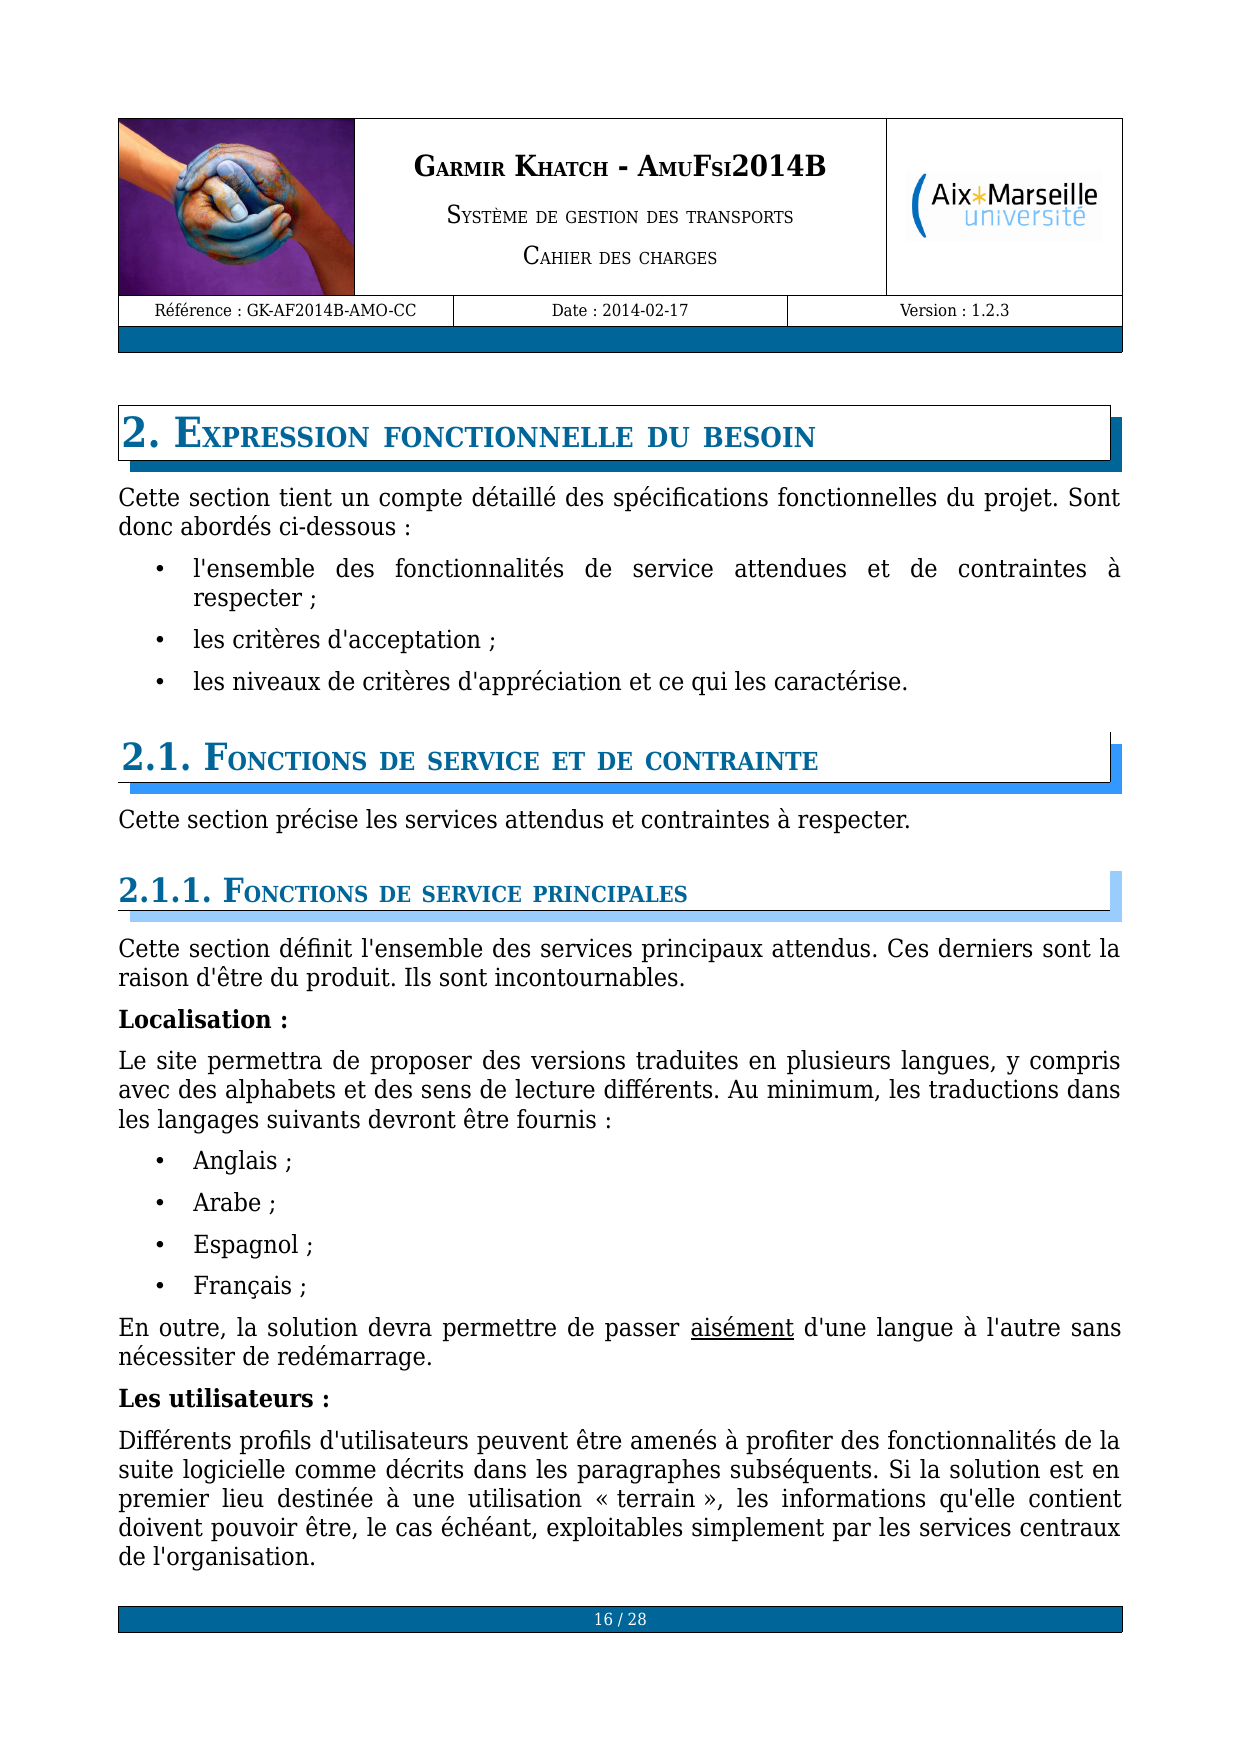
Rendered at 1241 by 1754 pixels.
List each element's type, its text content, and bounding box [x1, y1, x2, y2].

picture [119, 119, 354, 295]
picture [887, 126, 1122, 288]
text En outre, la solution devra permettre de passer aisément d'une langue à l'autre sans nécessiter de redémarrage. [118, 1313, 1122, 1371]
list Anglais ; [156, 1146, 1122, 1176]
text Les utilisateurs : [118, 1384, 1122, 1413]
text Cette section précise les services attendus et contraintes à respecter. [118, 806, 1122, 835]
text Cette section tient un compte détaillé des spécifications fonctionnelles du projet. Sont donc abordés ci-dessous : [118, 483, 1122, 542]
text Localisation : [118, 1004, 1122, 1034]
subtitle Expression fonctionnelle du besoin [119, 406, 1110, 460]
text Le site permettra de proposer des versions traduites en plusieurs langues, y compris avec des alphabets et des sens de lecture différents. Au minimum, les traductions dans les langages suivants devront être fournis : [118, 1046, 1122, 1134]
text Cette section définit l'ensemble des services principaux attendus. Ces derniers sont la raison d'être du produit. Ils sont incontournables. [118, 934, 1122, 992]
list Français ; [156, 1271, 1122, 1301]
list les critères d'acceptation ; [156, 625, 1122, 654]
list Arabe ; [156, 1188, 1122, 1217]
list les niveaux de critères d'appréciation et ce qui les caractérise. [156, 667, 1122, 696]
list l'ensemble des fonctionnalités de service attendues et de contraintes à respecter ; [156, 554, 1122, 613]
text Différents profils d'utilisateurs peuvent être amenés à profiter des fonctionnalités de la suite logicielle comme décrits dans les paragraphes subséquents. Si la solution est en premier lieu destinée à une utilisation « terrain », les informations qu'elle contient doivent pouvoir être, le cas échéant, exploitables simplement par les services centraux de l'organisation. [118, 1426, 1122, 1572]
list Espagnol ; [156, 1230, 1122, 1259]
subtitle Fonctions de service principales [118, 871, 1110, 910]
subtitle Fonctions de service et de contrainte [118, 732, 1110, 782]
